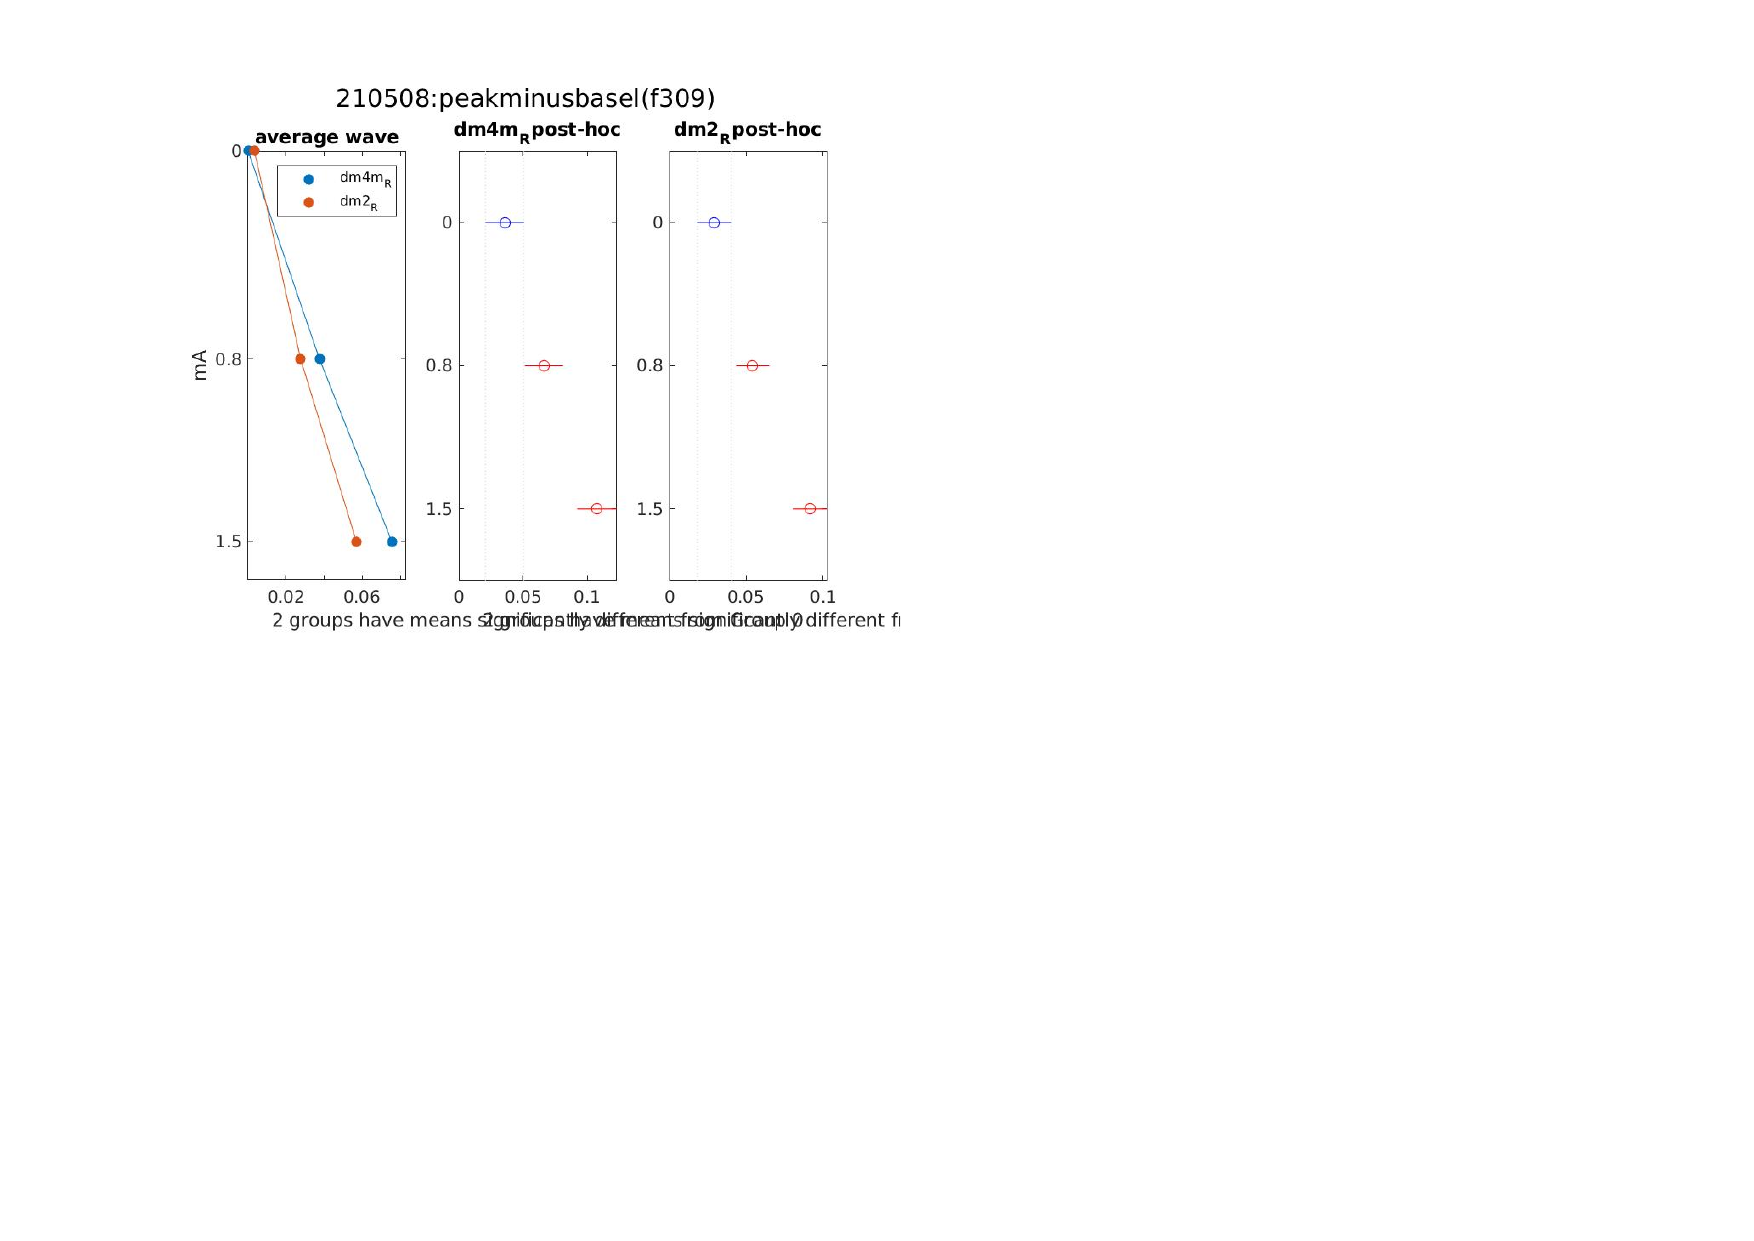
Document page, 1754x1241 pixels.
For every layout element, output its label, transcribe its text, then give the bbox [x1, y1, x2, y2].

picture [150, 75, 901, 638]
text 2.1. AMPLITUD DE PICO MENOS BASELINE: peakminusbaseline [901, 75, 1604, 637]
